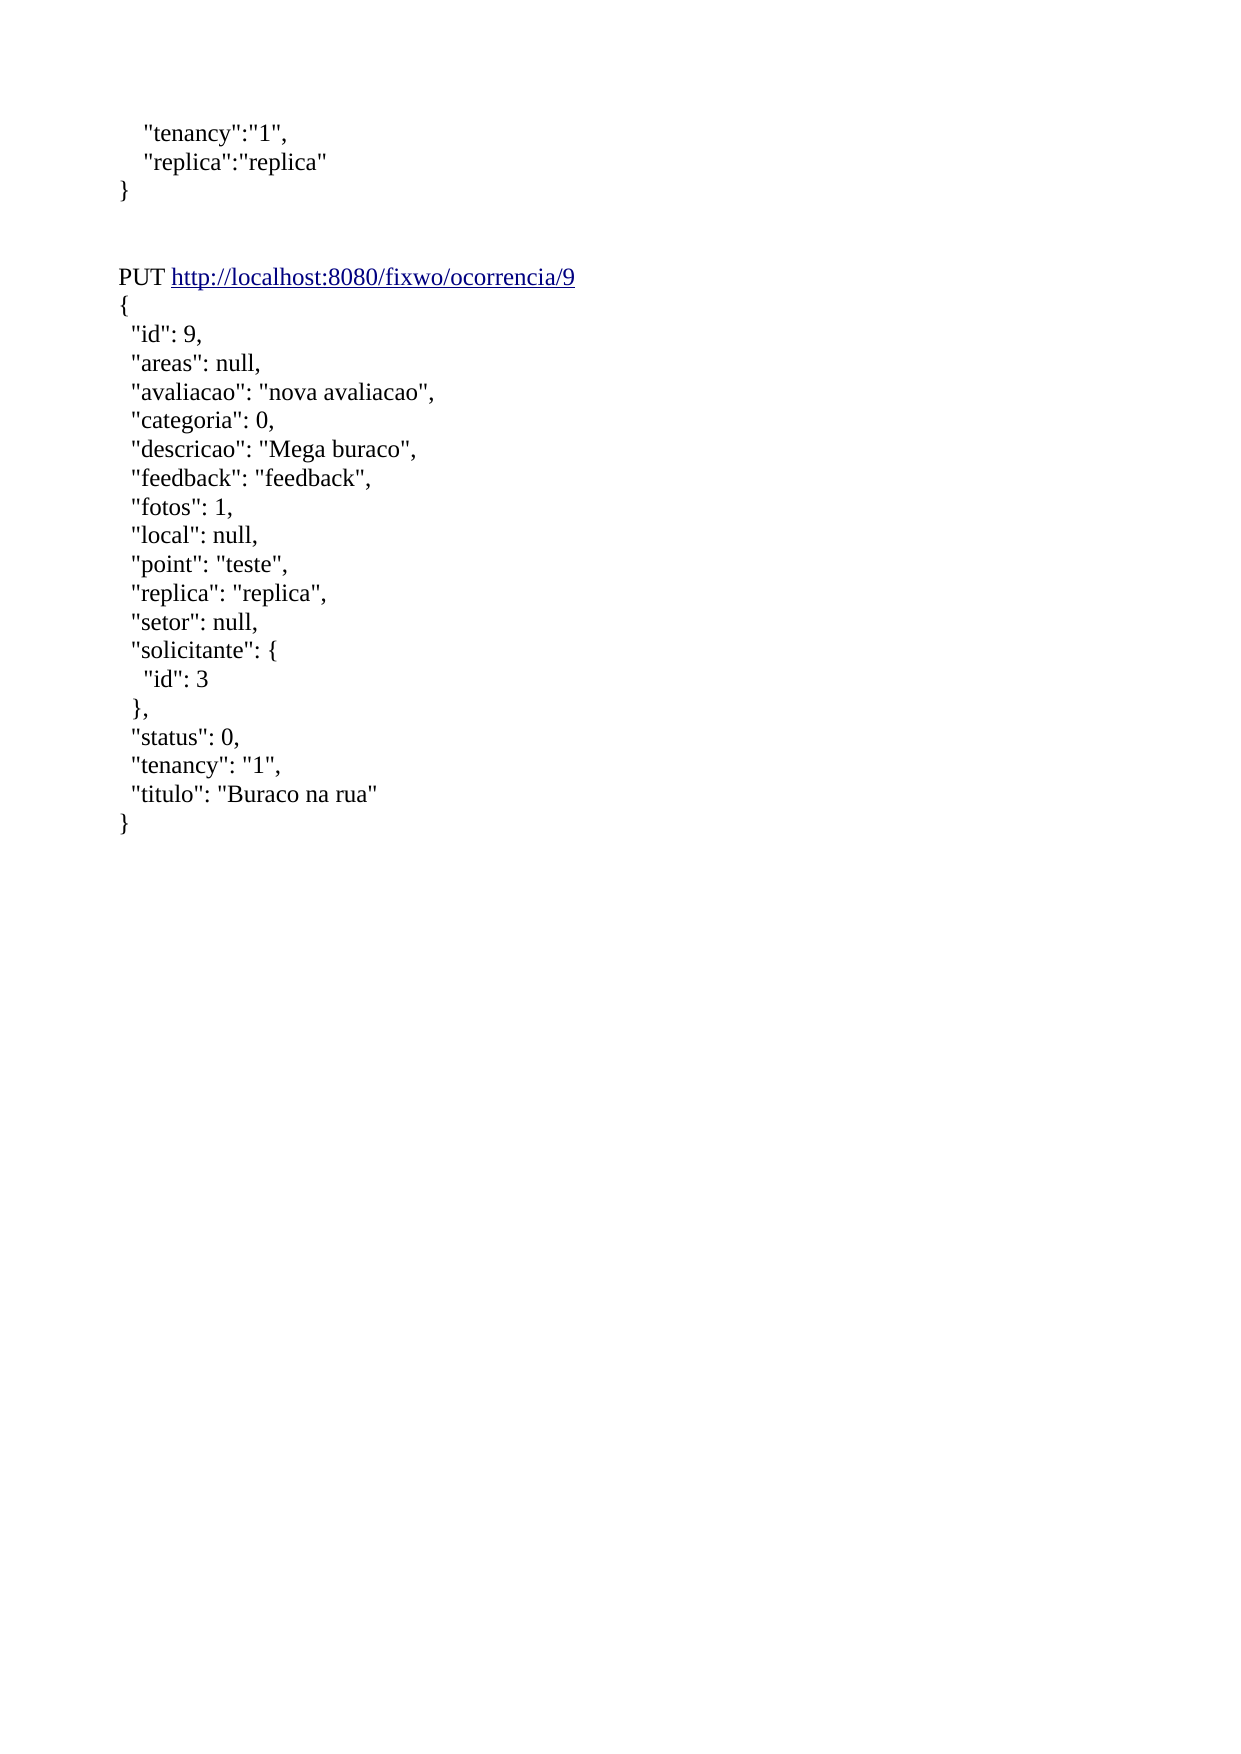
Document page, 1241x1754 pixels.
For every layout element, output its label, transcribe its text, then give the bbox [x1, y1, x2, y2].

text "local": null, [118, 521, 1122, 549]
text "fotos": 1, [118, 492, 1122, 521]
text { [118, 291, 1122, 319]
text "id": 3 [118, 664, 1122, 693]
text "tenancy": "1", [118, 751, 1122, 779]
text "tenancy":"1", [118, 118, 1122, 147]
text "areas": null, [118, 348, 1122, 377]
text "avaliacao": "nova avaliacao", [118, 377, 1122, 406]
text "replica": "replica", [118, 578, 1122, 607]
text "setor": null, [118, 607, 1122, 636]
text "status": 0, [118, 722, 1122, 751]
text "feedback": "feedback", [118, 463, 1122, 492]
text "replica":"replica" [118, 147, 1122, 176]
text } [118, 176, 1122, 204]
text "descricao": "Mega buraco", [118, 434, 1122, 463]
text "solicitante": { [118, 636, 1122, 664]
text } [118, 808, 1122, 837]
text "id": 9, [118, 319, 1122, 348]
text "titulo": "Buraco na rua" [118, 779, 1122, 808]
text PUT http://localhost:8080/fixwo/ocorrencia/9 [118, 262, 1122, 291]
text "categoria": 0, [118, 406, 1122, 434]
text "point": "teste", [118, 549, 1122, 578]
text }, [118, 693, 1122, 722]
